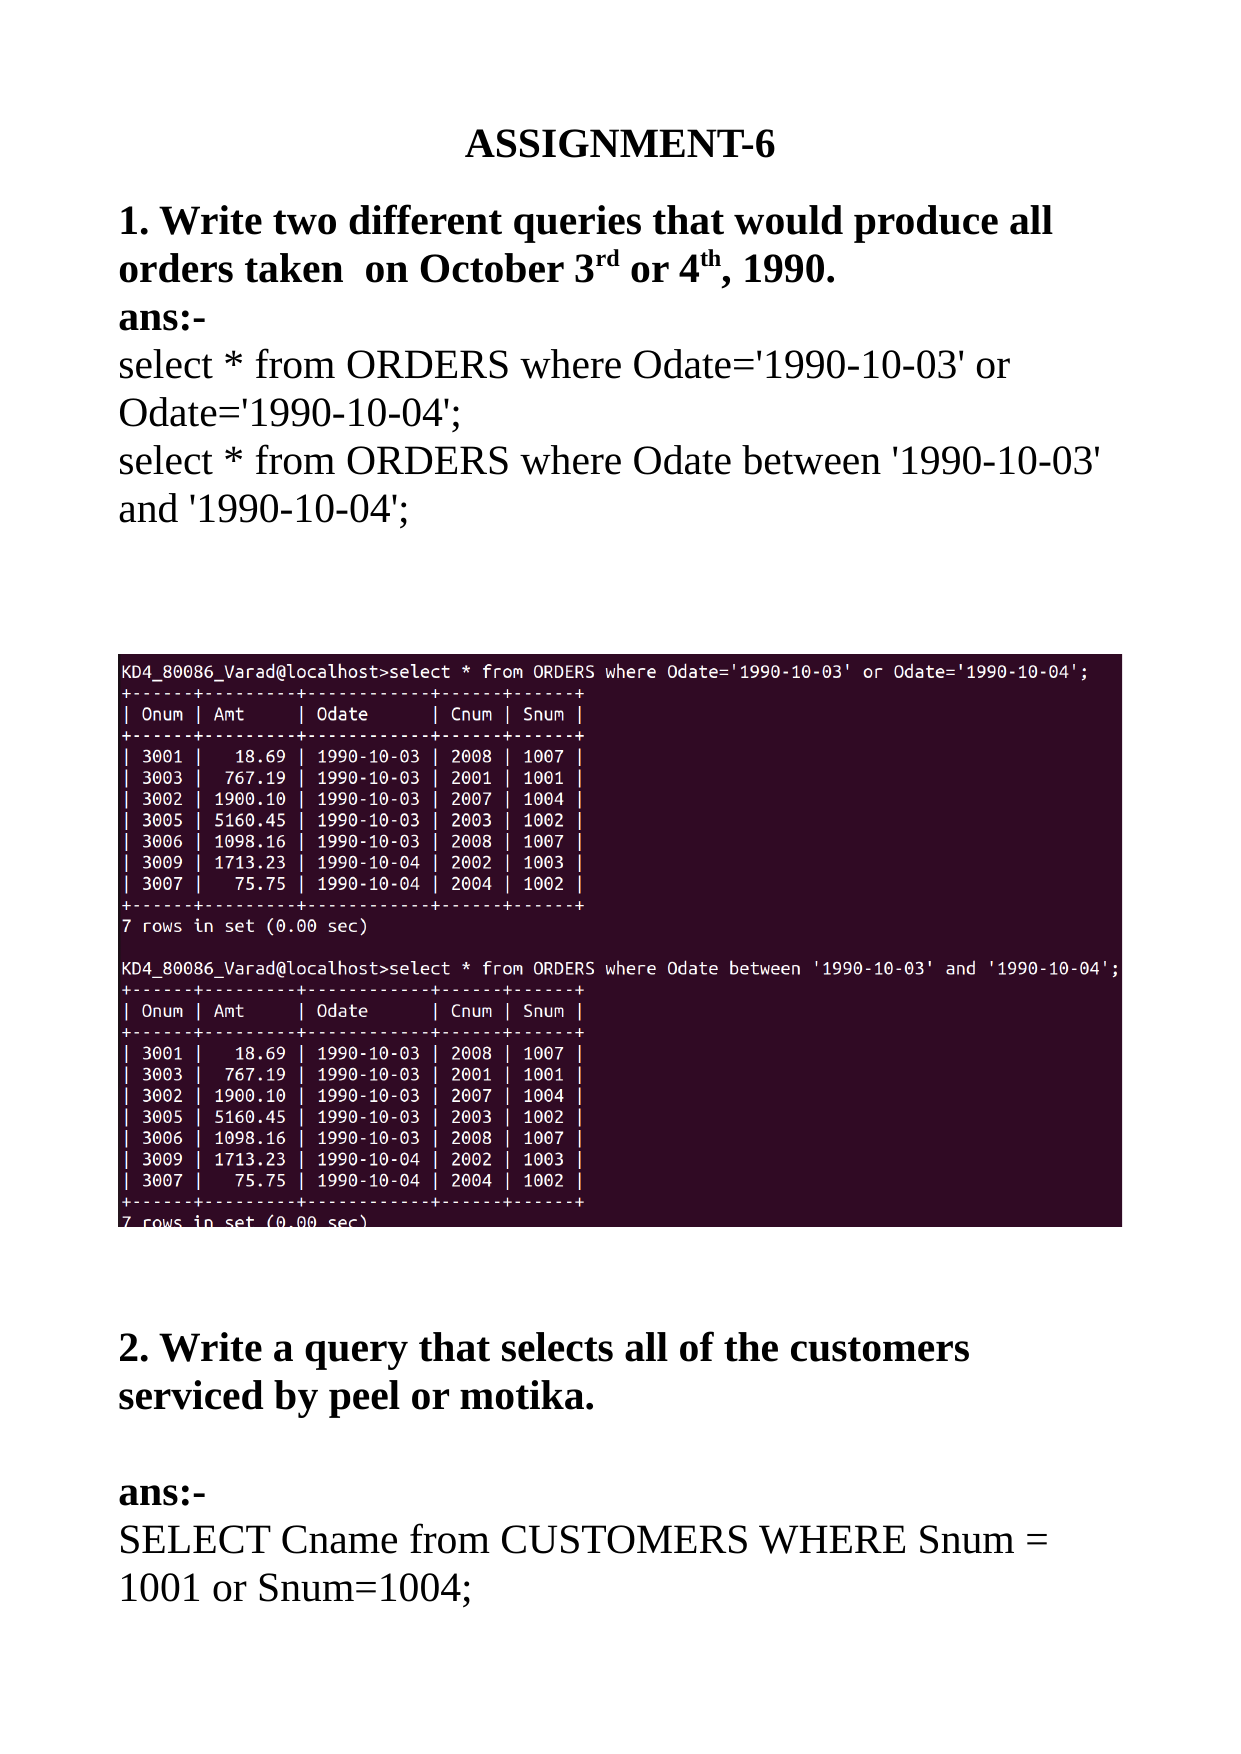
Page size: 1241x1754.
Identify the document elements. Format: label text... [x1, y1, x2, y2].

text 1. Write two different queries that would produce all orders taken on October 3rd or 4th, 1990. [118, 196, 1122, 291]
text 2. Write a query that selects all of the customers serviced by peel or motika. ans:- SELECT Cname from CUSTOMERS WHERE Snum = 1001 or Snum=1004; [118, 1227, 1122, 1610]
text [118, 531, 1122, 654]
text ans:- select * from ORDERS where Odate='1990-10-03' or Odate='1990-10-04'; select * from ORDERS where Odate between '1990-10-03' and '1990-10-04'; [118, 291, 1122, 531]
picture [118, 654, 1123, 1227]
